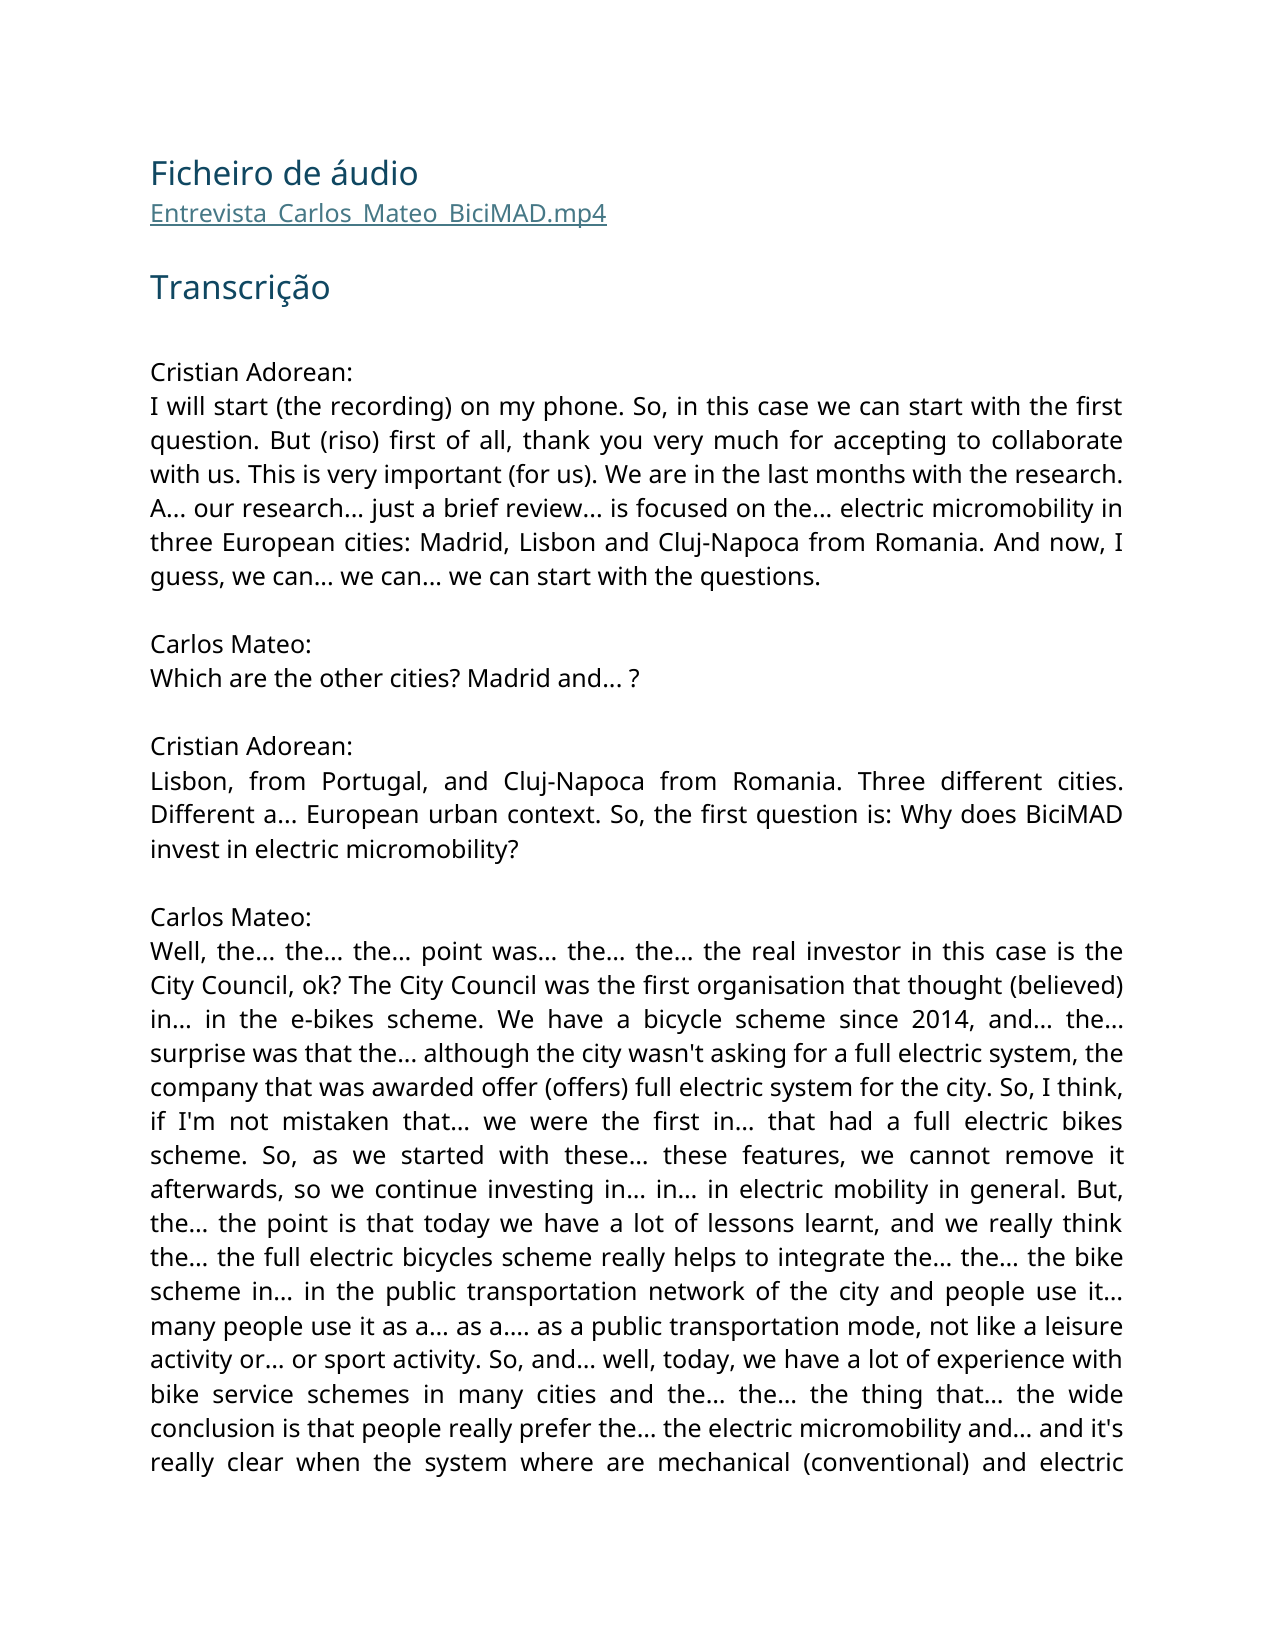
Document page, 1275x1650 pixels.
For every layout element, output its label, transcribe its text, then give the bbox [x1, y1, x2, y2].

text Cristian Adorean: [150, 354, 1125, 388]
text Carlos Mateo: [150, 899, 1125, 933]
text Lisbon, from Portugal, and Cluj-Napoca from Romania. Three different cities. Different a... European urban context. So, the first question is: Why does BiciMAD invest in electric micromobility? [150, 763, 1125, 865]
text Cristian Adorean: [150, 729, 1125, 763]
text Entrevista_Carlos_Mateo_BiciMAD.mp4 [150, 195, 1125, 229]
text Well, the... the… the… point was… the… the… the real investor in this case is the City Council, ok? The City Council was the first organisation that thought (believed) in… in the e-bikes scheme. We have a bicycle scheme since 2014, and… the… surprise was that the... although the city wasn't asking for a full electric system, the company that was awarded offer (offers) full electric system for the city. So, I think, if I'm not mistaken that… we were the first in… that had a full electric bikes scheme. So, as we started with these… these features, we cannot remove it afterwards, so we continue investing in… in… in electric mobility in general. But, the… the point is that today we have a lot of lessons learnt, and we really think the… the full electric bicycles scheme really helps to integrate the… the… the bike scheme in… in the public transportation network of the city and people use it… many people use it as a… as a…. as a public transportation mode, not like a leisure activity or… or sport activity. So, and… well, today, we have a lot of experience with bike service schemes in many cities and the… the… the thing that… the wide conclusion is that people really prefer the… the electric micromobility and… and it's really clear when the system where are mechanical (conventional) and electric [150, 933, 1125, 1478]
text Transcrição [150, 263, 1125, 309]
text Carlos Mateo: [150, 627, 1125, 661]
text Which are the other cities? Madrid and... ? [150, 661, 1125, 695]
text Ficheiro de áudio [150, 150, 1125, 195]
text I will start (the recording) on my phone. So, in this case we can start with the first question. But (riso) first of all, thank you very much for accepting to collaborate with us. This is very important (for us). We are in the last months with the research. A... our research... just a brief review... is focused on the... electric micromobility in three European cities: Madrid, Lisbon and Cluj-Napoca from Romania. And now, I guess, we can... we can... we can start with the questions. [150, 388, 1125, 593]
